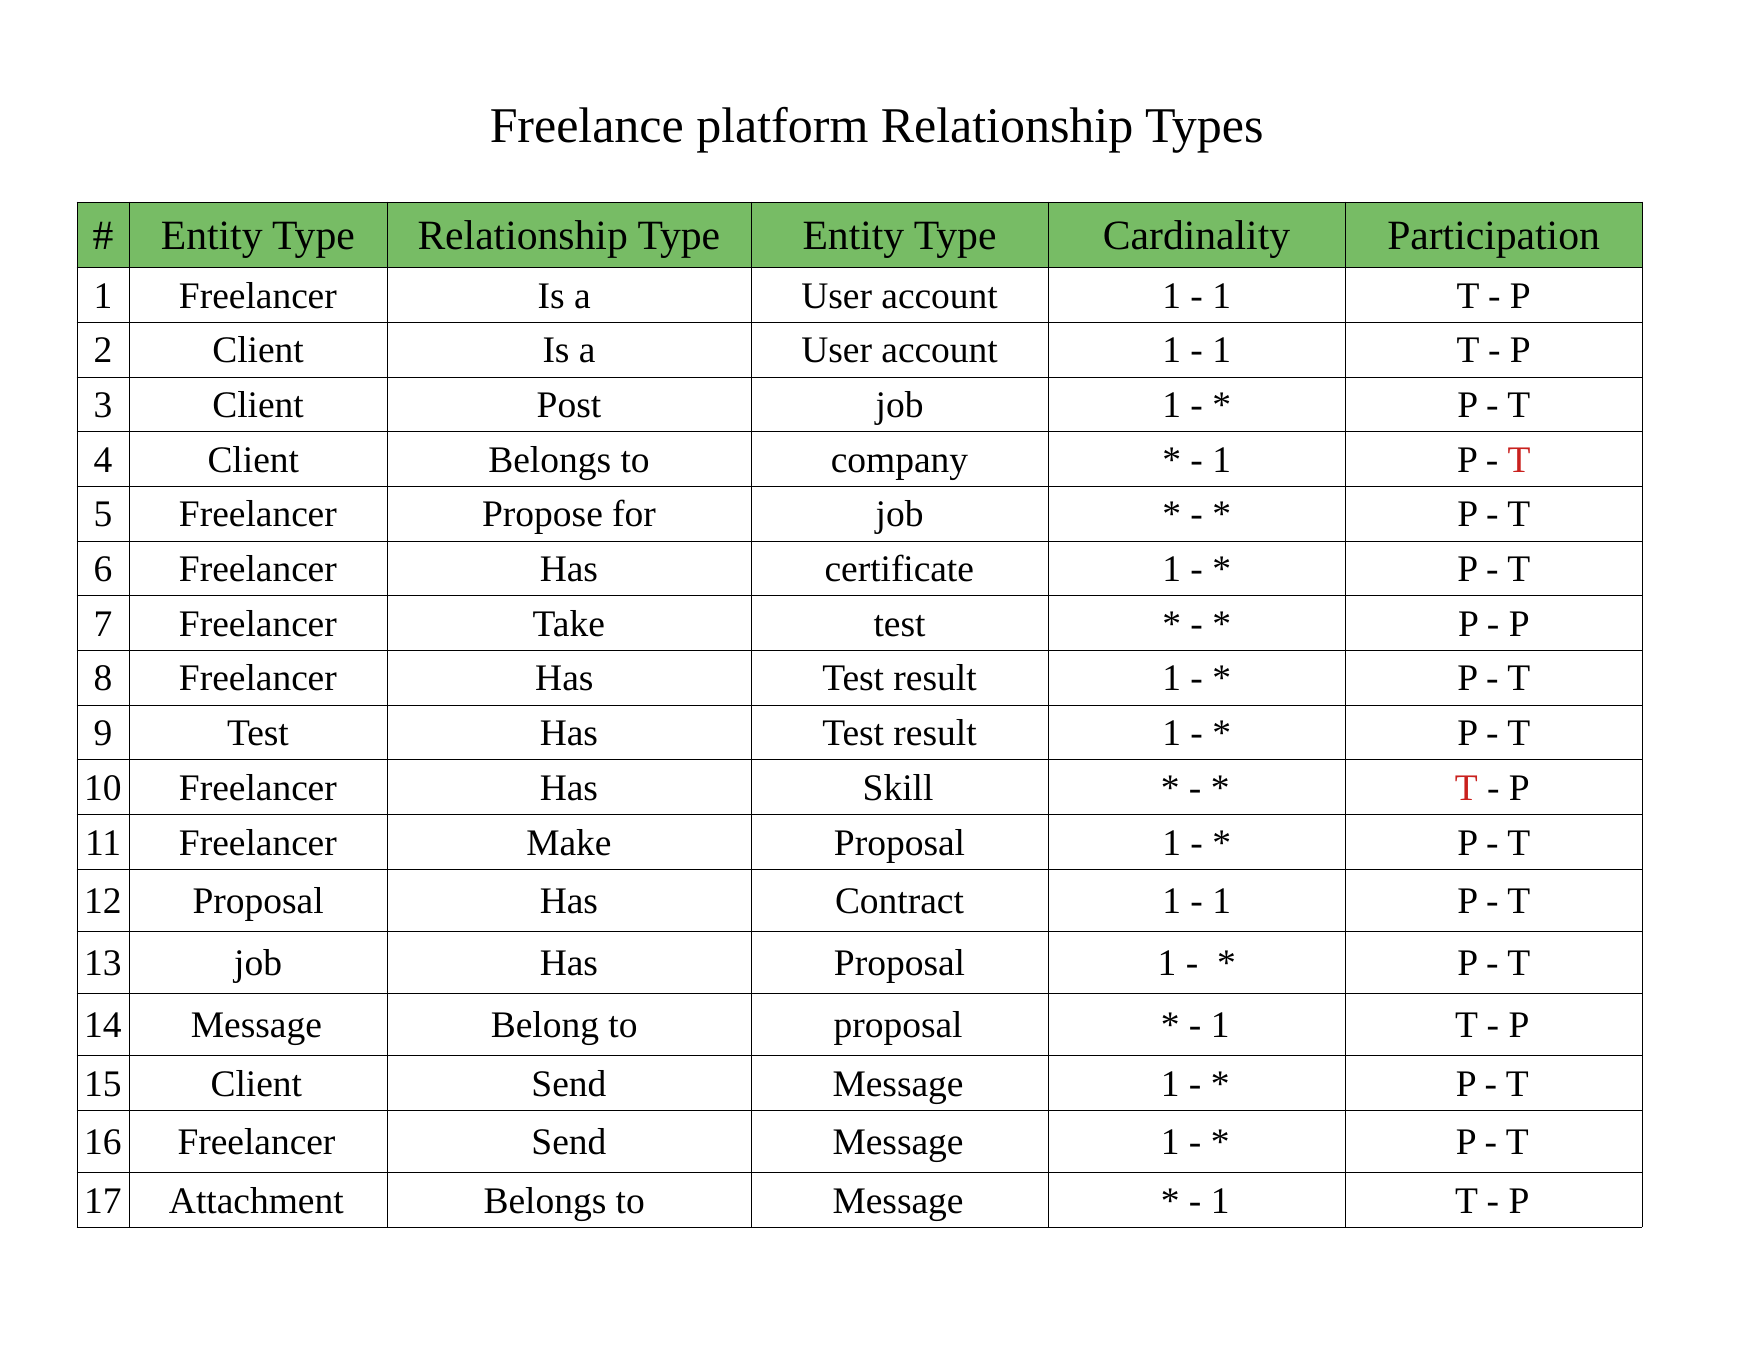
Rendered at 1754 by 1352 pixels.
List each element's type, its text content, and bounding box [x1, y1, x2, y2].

table_cell Proposal [752, 815, 1048, 869]
table_header Relationship Type [388, 203, 751, 267]
table_header Entity Type [752, 203, 1048, 267]
table_header Cardinality [1049, 203, 1345, 267]
table_cell Belongs to [388, 432, 751, 486]
table_cell 1 - * [1049, 815, 1345, 869]
table_cell 17 [78, 1173, 129, 1227]
table_cell Client [130, 432, 387, 486]
table_cell Test result [752, 706, 1048, 759]
table_cell Belong to [388, 994, 751, 1055]
table_cell 14 [78, 994, 129, 1055]
table_cell 1 - 1 [1049, 870, 1345, 931]
table_cell T - P [1346, 323, 1642, 377]
table_cell P - T [1346, 651, 1642, 705]
table_cell 10 [78, 760, 129, 814]
table_cell job [130, 932, 387, 993]
table_header Participation [1346, 203, 1642, 267]
table_cell 5 [78, 487, 129, 541]
table_cell * - 1 [1049, 994, 1345, 1055]
table_cell Post [388, 378, 751, 431]
table_cell T - P [1346, 268, 1642, 322]
table_cell P - T [1346, 432, 1642, 486]
table_cell P - P [1346, 596, 1642, 650]
table_cell job [752, 487, 1048, 541]
table_cell Proposal [130, 870, 387, 931]
table_cell Attachment [130, 1173, 387, 1227]
table_cell Client [130, 323, 387, 377]
table_cell Test result [752, 651, 1048, 705]
table_cell Message [130, 994, 387, 1055]
table_cell P - T [1346, 870, 1642, 931]
table_cell 4 [78, 432, 129, 486]
table_cell 8 [78, 651, 129, 705]
table_cell Freelancer [130, 596, 387, 650]
table_cell Send [388, 1111, 751, 1172]
table_cell Has [388, 760, 751, 814]
table_cell Freelancer [130, 1111, 387, 1172]
table_cell 1 - * [1049, 651, 1345, 705]
table_cell company [752, 432, 1048, 486]
table_cell Message [752, 1056, 1048, 1110]
table_cell 1 - 1 [1049, 323, 1345, 377]
table_cell Make [388, 815, 751, 869]
table_cell Is a [388, 323, 751, 377]
table_cell Test [130, 706, 387, 759]
table_cell 1 [78, 268, 129, 322]
table_cell Contract [752, 870, 1048, 931]
table_cell Has [388, 932, 751, 993]
table_cell Has [388, 651, 751, 705]
table_cell Freelancer [130, 542, 387, 595]
table_cell 16 [78, 1111, 129, 1172]
table_cell 12 [78, 870, 129, 931]
table_cell Message [752, 1111, 1048, 1172]
table_cell certificate [752, 542, 1048, 595]
table_cell Client [130, 378, 387, 431]
table_cell 9 [78, 706, 129, 759]
table_cell 1 - * [1049, 706, 1345, 759]
table_cell 1 - * [1049, 932, 1345, 993]
table_cell 1 - 1 [1049, 268, 1345, 322]
table_cell Proposal [752, 932, 1048, 993]
table_cell 11 [78, 815, 129, 869]
table_cell Propose for [388, 487, 751, 541]
table_cell * - 1 [1049, 1173, 1345, 1227]
table_cell Message [752, 1173, 1048, 1227]
table_cell P - T [1346, 1056, 1642, 1110]
table_cell 13 [78, 932, 129, 993]
table_cell 2 [78, 323, 129, 377]
table_cell Is a [388, 268, 751, 322]
table_cell Skill [752, 760, 1048, 814]
table_cell * - * [1049, 760, 1345, 814]
table_cell Has [388, 542, 751, 595]
table_cell * - 1 [1049, 432, 1345, 486]
table_cell 15 [78, 1056, 129, 1110]
table_cell * - * [1049, 596, 1345, 650]
table_cell * - * [1049, 487, 1345, 541]
table_cell User account [752, 268, 1048, 322]
table_cell 1 - * [1049, 1056, 1345, 1110]
table_cell T - P [1346, 994, 1642, 1055]
table_cell Freelancer [130, 268, 387, 322]
table_cell Freelancer [130, 815, 387, 869]
table_cell Belongs to [388, 1173, 751, 1227]
table_cell P - T [1346, 487, 1642, 541]
table_cell 6 [78, 542, 129, 595]
table_header # [78, 203, 129, 267]
table_cell 1 - * [1049, 1111, 1345, 1172]
table_cell Send [388, 1056, 751, 1110]
table_cell Freelancer [130, 487, 387, 541]
table_cell Freelancer [130, 760, 387, 814]
table_cell Has [388, 870, 751, 931]
table_cell 3 [78, 378, 129, 431]
table_cell test [752, 596, 1048, 650]
text Freelance platform Relationship Types [75, 96, 1678, 153]
table_cell T - P [1346, 760, 1642, 814]
table_cell P - T [1346, 542, 1642, 595]
table_cell T - P [1346, 1173, 1642, 1227]
table_cell proposal [752, 994, 1048, 1055]
table_cell P - T [1346, 815, 1642, 869]
table_cell P - T [1346, 932, 1642, 993]
table_cell Client [130, 1056, 387, 1110]
table_cell job [752, 378, 1048, 431]
table_cell P - T [1346, 1111, 1642, 1172]
table_cell Take [388, 596, 751, 650]
table_cell 7 [78, 596, 129, 650]
table_cell User account [752, 323, 1048, 377]
table_cell Freelancer [130, 651, 387, 705]
table_cell Has [388, 706, 751, 759]
table_cell P - T [1346, 378, 1642, 431]
table_cell 1 - * [1049, 542, 1345, 595]
table_header Entity Type [130, 203, 387, 267]
table_cell 1 - * [1049, 378, 1345, 431]
table_cell P - T [1346, 706, 1642, 759]
